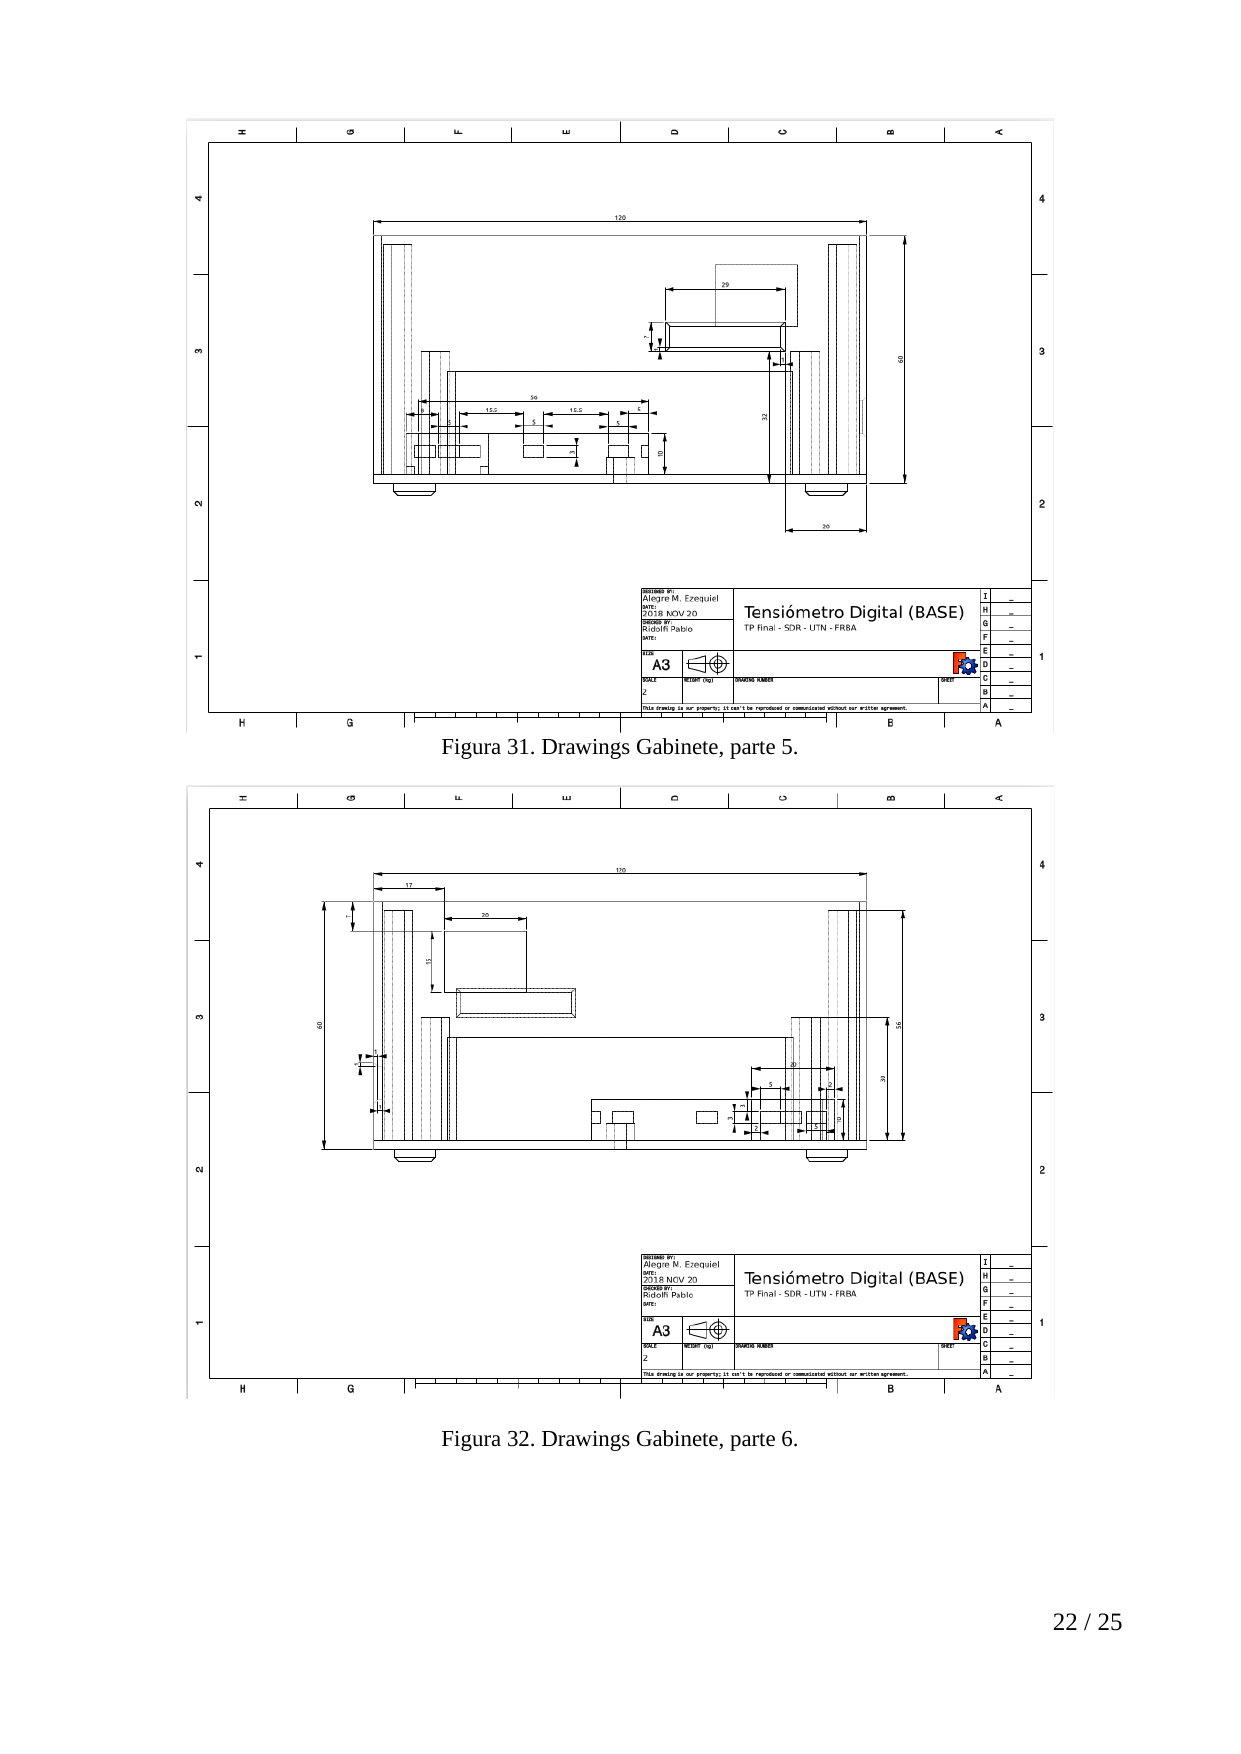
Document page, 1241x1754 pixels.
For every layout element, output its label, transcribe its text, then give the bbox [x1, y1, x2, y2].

picture [185, 785, 1055, 1399]
text Figura 31. Drawings Gabinete, parte 5. [118, 118, 1122, 759]
picture [186, 118, 1054, 733]
text Figura 32. Drawings Gabinete, parte 6. [118, 1424, 1122, 1451]
